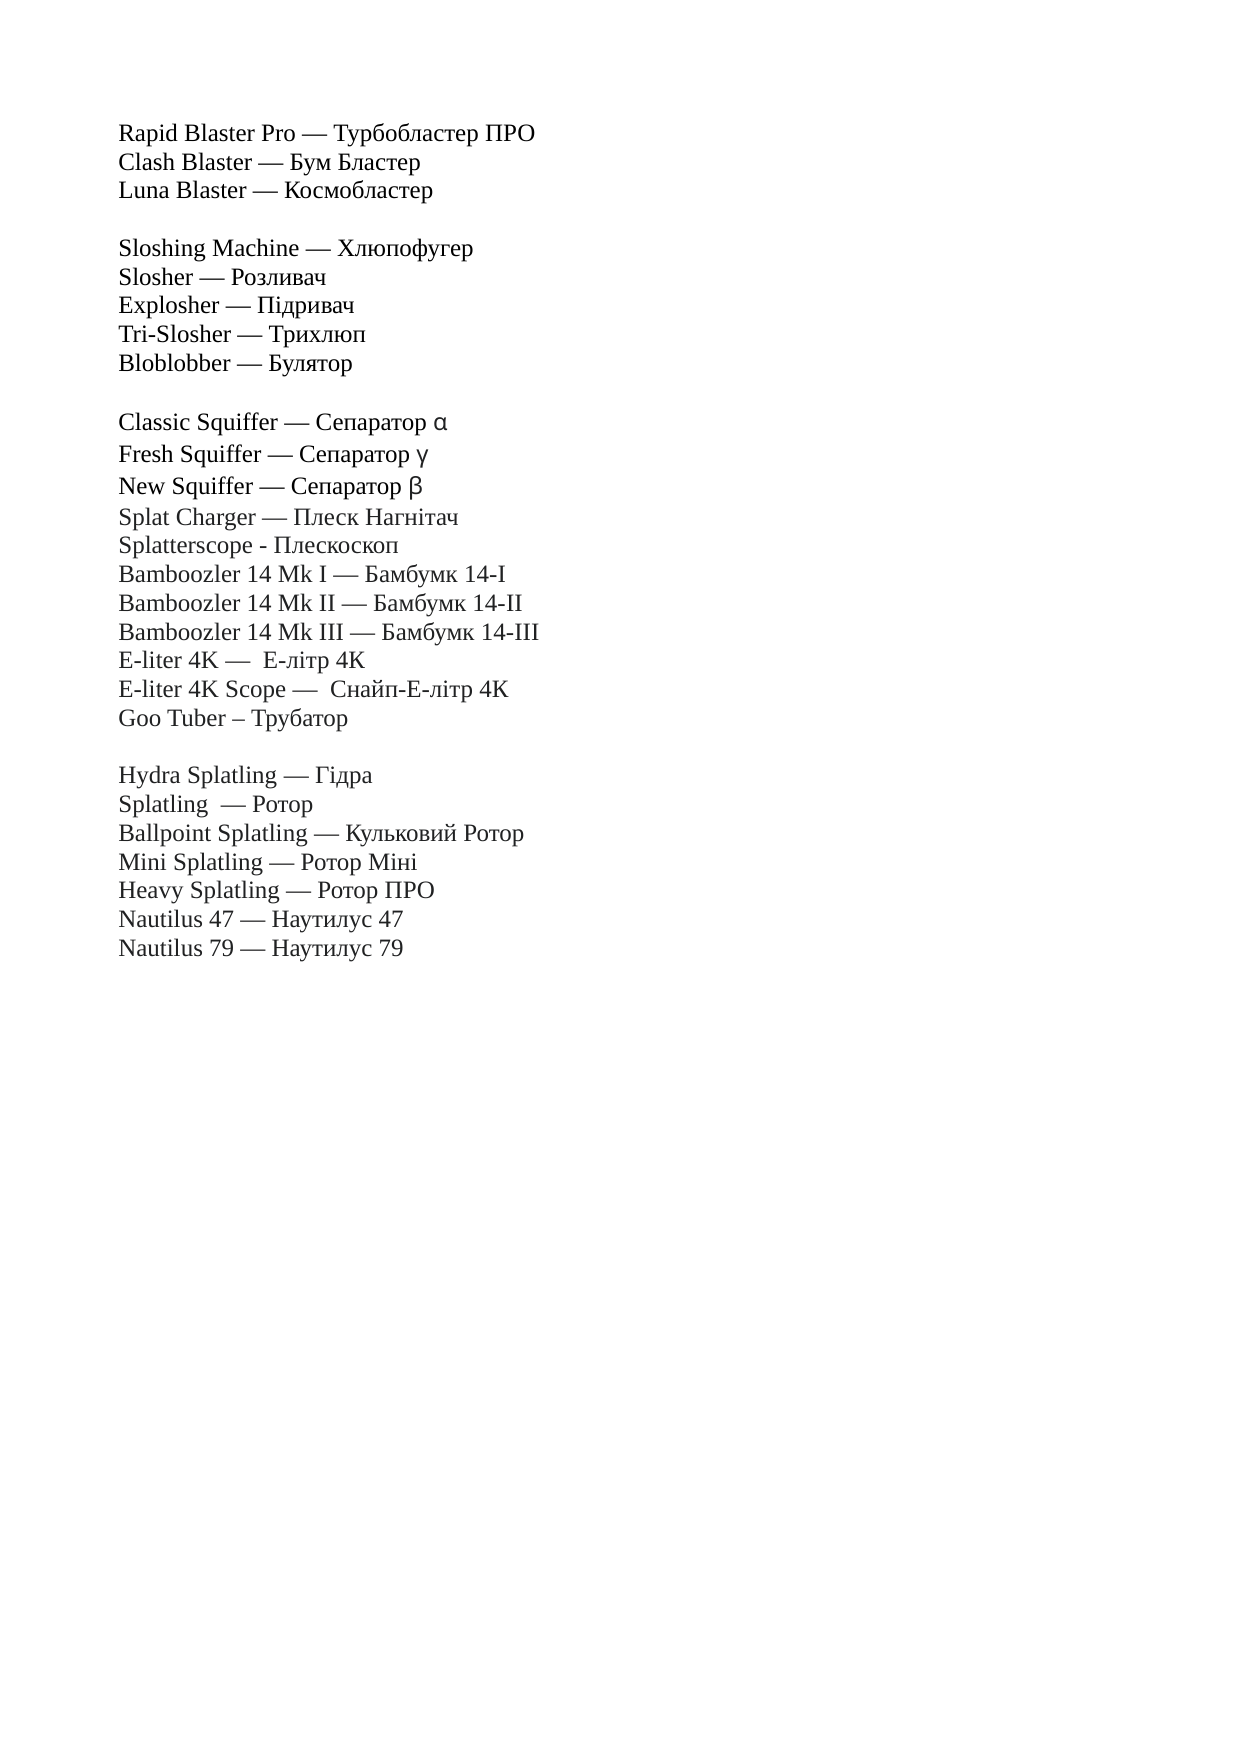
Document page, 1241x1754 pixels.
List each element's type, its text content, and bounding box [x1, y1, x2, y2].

text Splatling — Ротор [118, 789, 1122, 818]
text Bamboozler 14 Mk I — Бамбумк 14-I [118, 559, 1122, 588]
text Fresh Squiffer — Сепаратор γ [118, 438, 1122, 469]
text Mini Splatling — Ротор Міні [118, 847, 1122, 875]
text Splatterscope - Плескоскоп [118, 530, 1122, 559]
text Hydra Splatling — Гідра [118, 760, 1122, 789]
text New Squiffer — Сепаратор β [118, 469, 1122, 502]
text Tri-Slosher — Трихлюп [118, 319, 1122, 348]
text Bloblobber — Булятор [118, 348, 1122, 377]
text Nautilus 79 — Наутилус 79 [118, 933, 1122, 962]
text Splat Charger — Плеск Нагнітач [118, 502, 1122, 530]
text Nautilus 47 — Наутилус 47 [118, 904, 1122, 933]
text Slosher — Розливач [118, 262, 1122, 291]
text Goo Tuber – Трубатор [118, 703, 1122, 732]
text Rapid Blaster Pro — Турбобластер ПРО [118, 118, 1122, 147]
text Explosher — Підривач [118, 291, 1122, 319]
text Bamboozler 14 Mk III — Бамбумк 14-III [118, 617, 1122, 645]
text Classic Squiffer — Сепаратор α [118, 406, 1122, 438]
text Ballpoint Splatling — Кульковий Ротор [118, 818, 1122, 847]
text Bamboozler 14 Mk II — Бамбумк 14-II [118, 588, 1122, 617]
text Luna Blaster — Космобластер [118, 176, 1122, 204]
text Clash Blaster — Бум Бластер [118, 147, 1122, 176]
text Heavy Splatling — Ротор ПРО [118, 875, 1122, 904]
text E-liter 4K Scope — Снайп-Е-літр 4К [118, 674, 1122, 703]
text E-liter 4K — Е-літр 4К [118, 645, 1122, 674]
text Sloshing Machine — Хлюпофугер [118, 233, 1122, 262]
